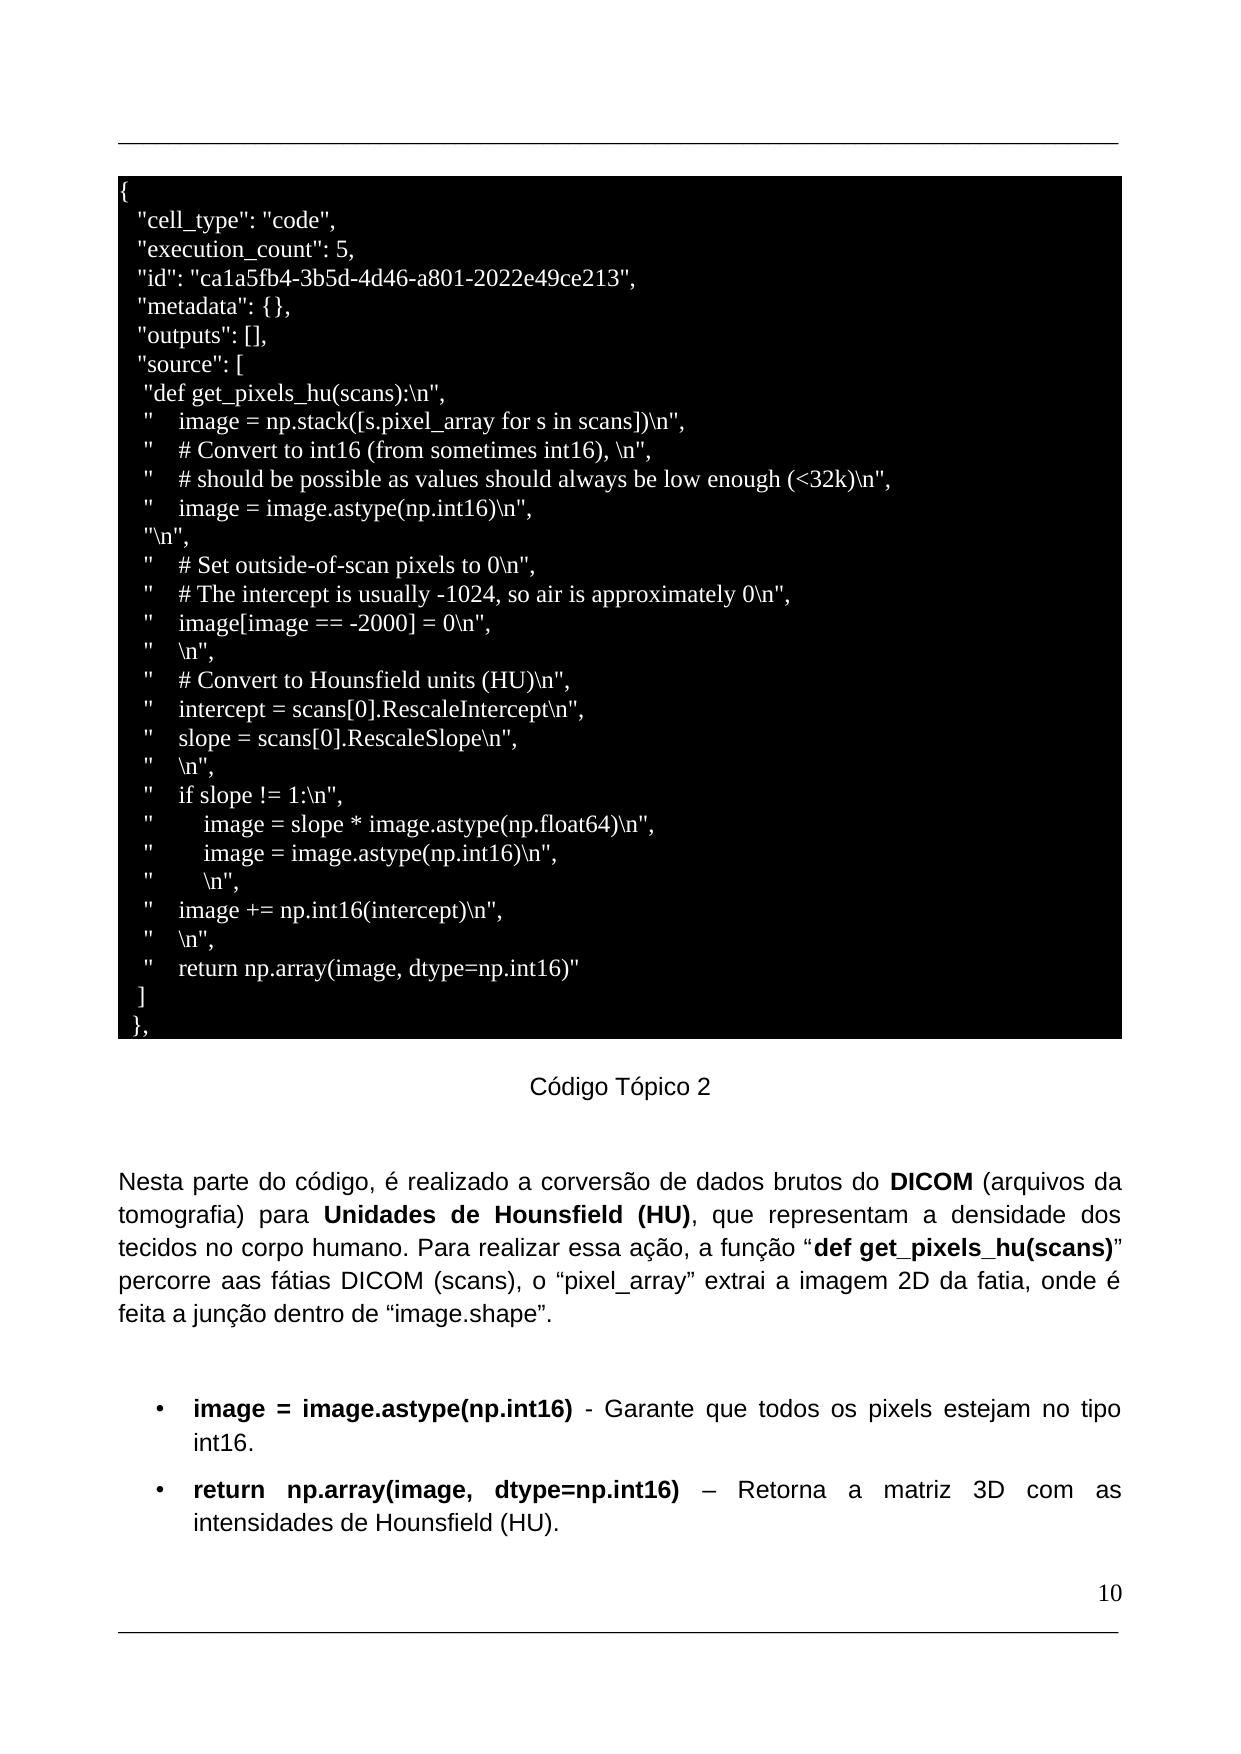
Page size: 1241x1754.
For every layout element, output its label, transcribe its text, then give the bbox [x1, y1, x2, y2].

text Nesta parte do código, é realizado a corversão de dados brutos do DICOM (arquivos da tomografia) para Unidades de Hounsfield (HU), que representam a densidade dos tecidos no corpo humano. Para realizar essa ação, a função “def get_pixels_hu(scans)” percorre aas fátias DICOM (scans), o “pixel_array” extrai a imagem 2D da fatia, onde é feita a junção dentro de “image.shape”. [118, 1167, 1122, 1328]
text Código Tópico 2 [118, 1039, 1122, 1101]
table_header { "cell_type": "code", "execution_count": 5, "id": "ca1a5fb4-3b5d-4d46-a801-2022e49ce213", "metadata": {}, "outputs": [], "source": [ "def get_pixels_hu(scans):\n", " image = np.stack([s.pixel_array for s in scans])\n", " # Convert to int16 (from sometimes int16), \n", " # should be possible as values should always be low enough (<32k)\n", " image = image.astype(np.int16)\n", "\n", " # Set outside-of-scan pixels to 0\n", " # The intercept is usually -1024, so air is approximately 0\n", " image[image == -2000] = 0\n", " \n", " # Convert to Hounsfield units (HU)\n", " intercept = scans[0].RescaleIntercept\n", " slope = scans[0].RescaleSlope\n", " \n", " if slope != 1:\n", " image = slope * image.astype(np.float64)\n", " image = image.astype(np.int16)\n", " \n", " image += np.int16(intercept)\n", " \n", " return np.array(image, dtype=np.int16)" ] }, [118, 176, 1122, 1039]
list return np.array(image, dtype=np.int16) – Retorna a matriz 3D com as intensidades de Hounsfield (HU). [156, 1475, 1122, 1537]
list image = image.astype(np.int16) - Garante que todos os pixels estejam no tipo int16. [156, 1394, 1122, 1456]
